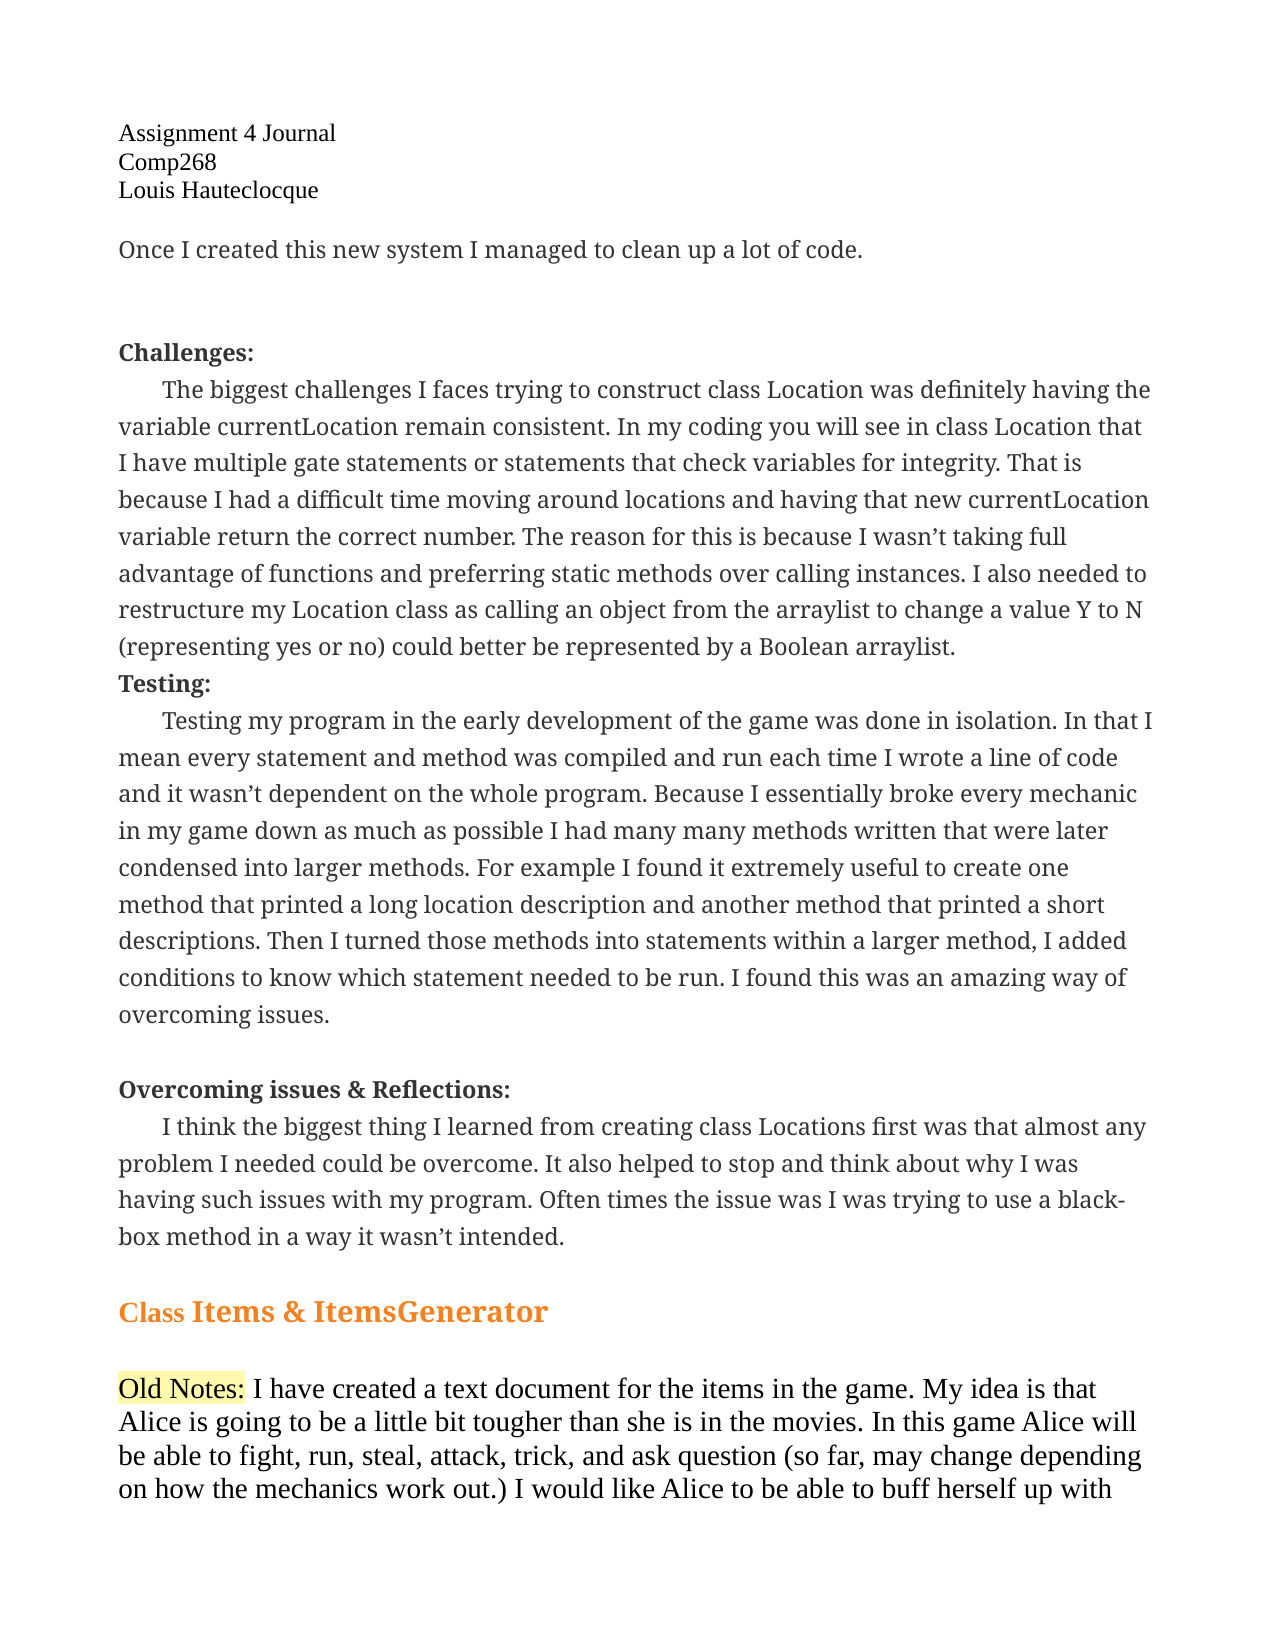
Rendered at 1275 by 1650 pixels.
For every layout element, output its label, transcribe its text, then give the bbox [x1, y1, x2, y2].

text Once I created this new system I managed to clean up a lot of code. [118, 234, 1157, 298]
text Testing: [118, 667, 1157, 699]
text Testing my program in the early development of the game was done in isolation. In that I mean every statement and method was compiled and run each time I wrote a line of code and it wasn’t dependent on the whole program. Because I essentially broke every mechanic in my game down as much as possible I had many many methods written that were later condensed into larger methods. For example I found it extremely useful to create one method that printed a long location description and another method that printed a short descriptions. Then I turned those methods into statements within a larger method, I added conditions to know which statement needed to be run. I found this was an amazing way of overcoming issues. [118, 704, 1157, 1030]
text I think the biggest thing I learned from creating class Locations first was that almost any problem I needed could be overcome. It also helped to stop and think about why I was having such issues with my program. Often times the issue was I was trying to use a black-box method in a way it wasn’t intended. Class Items & ItemsGenerator [118, 1110, 1157, 1331]
text The biggest challenges I faces trying to construct class Location was definitely having the variable currentLocation remain consistent. In my coding you will see in class Location that I have multiple gate statements or statements that check variables for integrity. That is because I had a difficult time moving around locations and having that new currentLocation variable return the correct number. The reason for this is because I wasn’t taking full advantage of functions and preferring static methods over calling instances. I also needed to restructure my Location class as calling an object from the arraylist to change a value Y to N (representing yes or no) could better be represented by a Boolean arraylist. [118, 373, 1157, 662]
text Old Notes: I have created a text document for the items in the game. My idea is that Alice is going to be a little bit tougher than she is in the movies. In this game Alice will be able to fight, run, steal, attack, trick, and ask question (so far, may change depending on how the mechanics work out.) I would like Alice to be able to buff herself up with [118, 1371, 1157, 1505]
text Challenges: [118, 336, 1157, 368]
text Overcoming issues & Reflections: [118, 1073, 1157, 1106]
